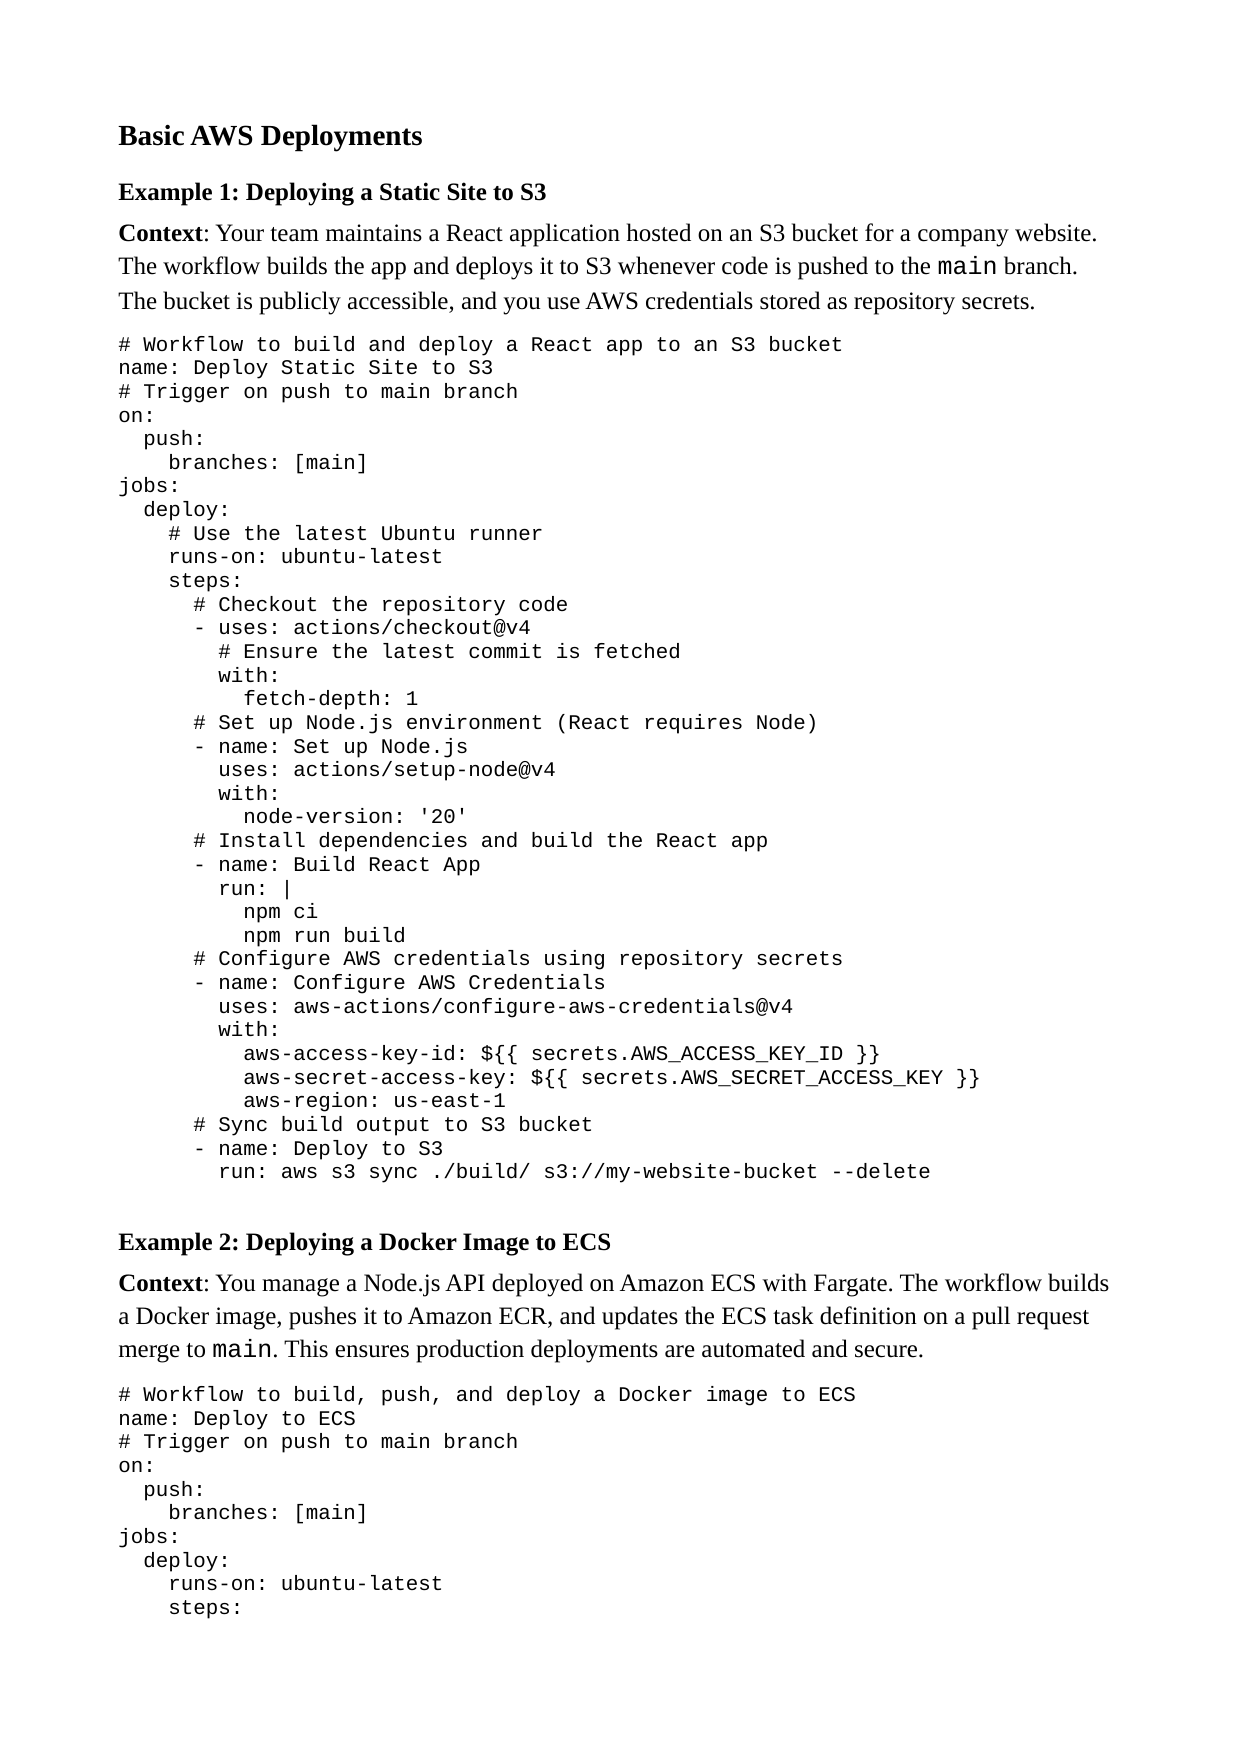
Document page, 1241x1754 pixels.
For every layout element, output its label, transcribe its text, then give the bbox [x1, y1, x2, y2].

text # Configure AWS credentials using repository secrets [118, 948, 1122, 972]
text uses: aws-actions/configure-aws-credentials@v4 [118, 996, 1122, 1019]
text jobs: [118, 476, 1122, 499]
text with: [118, 1019, 1122, 1043]
text push: [118, 428, 1122, 452]
text # Use the latest Ubuntu runner [118, 523, 1122, 546]
subtitle Example 2: Deploying a Docker Image to ECS [118, 1227, 1122, 1256]
text run: aws s3 sync ./build/ s3://my-website-bucket --delete [118, 1161, 1122, 1185]
text on: [118, 1455, 1122, 1479]
text uses: actions/setup-node@v4 [118, 759, 1122, 783]
text push: [118, 1479, 1122, 1502]
text # Workflow to build and deploy a React app to an S3 bucket [118, 334, 1122, 357]
text deploy: [118, 499, 1122, 523]
text - uses: actions/checkout@v4 [118, 617, 1122, 641]
text runs-on: ubuntu-latest [118, 1573, 1122, 1597]
text deploy: [118, 1550, 1122, 1573]
subtitle Basic AWS Deployments [118, 118, 1122, 152]
text - name: Deploy to S3 [118, 1138, 1122, 1161]
text # Workflow to build, push, and deploy a Docker image to ECS [118, 1384, 1122, 1408]
text run: | [118, 877, 1122, 901]
text branches: [main] [118, 452, 1122, 476]
text npm run build [118, 925, 1122, 948]
text with: [118, 665, 1122, 688]
text jobs: [118, 1526, 1122, 1550]
text # Trigger on push to main branch [118, 381, 1122, 404]
text # Install dependencies and build the React app [118, 830, 1122, 854]
text # Checkout the repository code [118, 594, 1122, 617]
text fetch-depth: 1 [118, 688, 1122, 712]
text npm ci [118, 901, 1122, 925]
text branches: [main] [118, 1502, 1122, 1526]
subtitle Example 1: Deploying a Static Site to S3 [118, 177, 1122, 205]
text name: Deploy to ECS [118, 1408, 1122, 1431]
text aws-secret-access-key: ${{ secrets.AWS_SECRET_ACCESS_KEY }} [118, 1067, 1122, 1090]
text aws-region: us-east-1 [118, 1090, 1122, 1114]
text - name: Build React App [118, 854, 1122, 877]
text steps: [118, 1597, 1122, 1621]
text aws-access-key-id: ${{ secrets.AWS_ACCESS_KEY_ID }} [118, 1043, 1122, 1067]
text # Sync build output to S3 bucket [118, 1114, 1122, 1138]
text Context: Your team maintains a React application hosted on an S3 bucket for a company website. The workflow builds the app and deploys it to S3 whenever code is pushed to the main branch. The bucket is publicly accessible, and you use AWS credentials stored as repository secrets. [118, 218, 1122, 315]
text steps: [118, 570, 1122, 594]
text runs-on: ubuntu-latest [118, 546, 1122, 570]
text with: [118, 783, 1122, 807]
text node-version: '20' [118, 807, 1122, 830]
text - name: Set up Node.js [118, 736, 1122, 759]
text # Trigger on push to main branch [118, 1431, 1122, 1455]
text name: Deploy Static Site to S3 [118, 357, 1122, 381]
text # Ensure the latest commit is fetched [118, 641, 1122, 665]
text on: [118, 404, 1122, 428]
text Context: You manage a Node.js API deployed on Amazon ECS with Fargate. The workflow builds a Docker image, pushes it to Amazon ECR, and updates the ECS task definition on a pull request merge to main. This ensures production deployments are automated and secure. [118, 1268, 1122, 1365]
text # Set up Node.js environment (React requires Node) [118, 712, 1122, 736]
text - name: Configure AWS Credentials [118, 972, 1122, 996]
